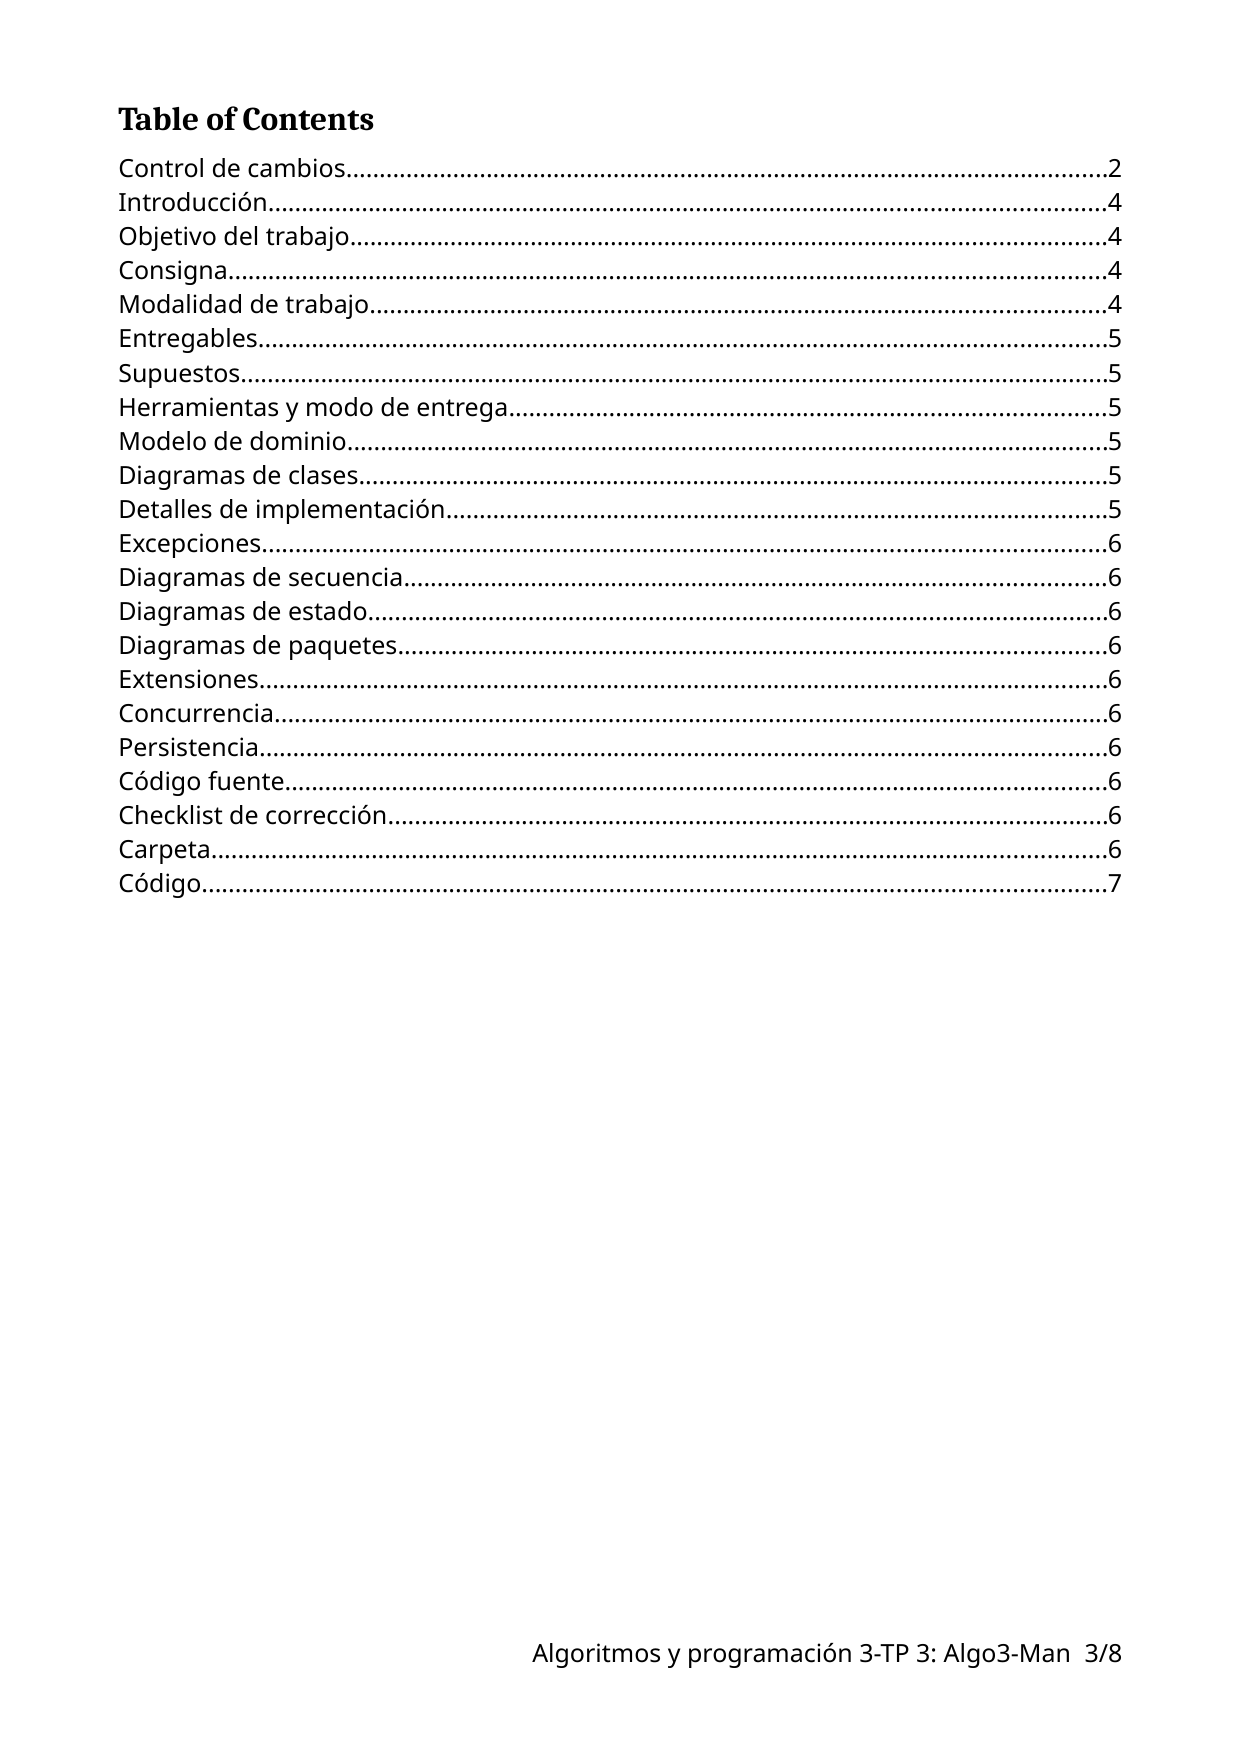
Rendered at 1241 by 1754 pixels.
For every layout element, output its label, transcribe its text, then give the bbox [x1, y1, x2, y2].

text Objetivo del trabajo 4 [118, 219, 1122, 253]
text Modelo de dominio 5 [118, 423, 1122, 457]
text Diagramas de clases 5 [118, 457, 1122, 491]
text Introducción 4 [118, 185, 1122, 219]
text Control de cambios 2 [118, 151, 1122, 185]
text Persistencia 6 [118, 730, 1122, 764]
text Diagramas de estado 6 [118, 594, 1122, 628]
text Código 7 [118, 866, 1122, 900]
text Supuestos 5 [118, 355, 1122, 389]
text Excepciones 6 [118, 526, 1122, 559]
text Modalidad de trabajo 4 [118, 287, 1122, 321]
text Extensiones 6 [118, 662, 1122, 696]
text Entregables 5 [118, 321, 1122, 355]
text Detalles de implementación 5 [118, 491, 1122, 526]
subtitle Table of Contents [118, 100, 1122, 138]
text Herramientas y modo de entrega 5 [118, 389, 1122, 423]
text Carpeta 6 [118, 832, 1122, 866]
text Diagramas de secuencia 6 [118, 559, 1122, 594]
text Consigna 4 [118, 253, 1122, 287]
text Checklist de corrección 6 [118, 798, 1122, 832]
text Código fuente 6 [118, 764, 1122, 798]
text Concurrencia 6 [118, 696, 1122, 730]
text Diagramas de paquetes 6 [118, 628, 1122, 662]
